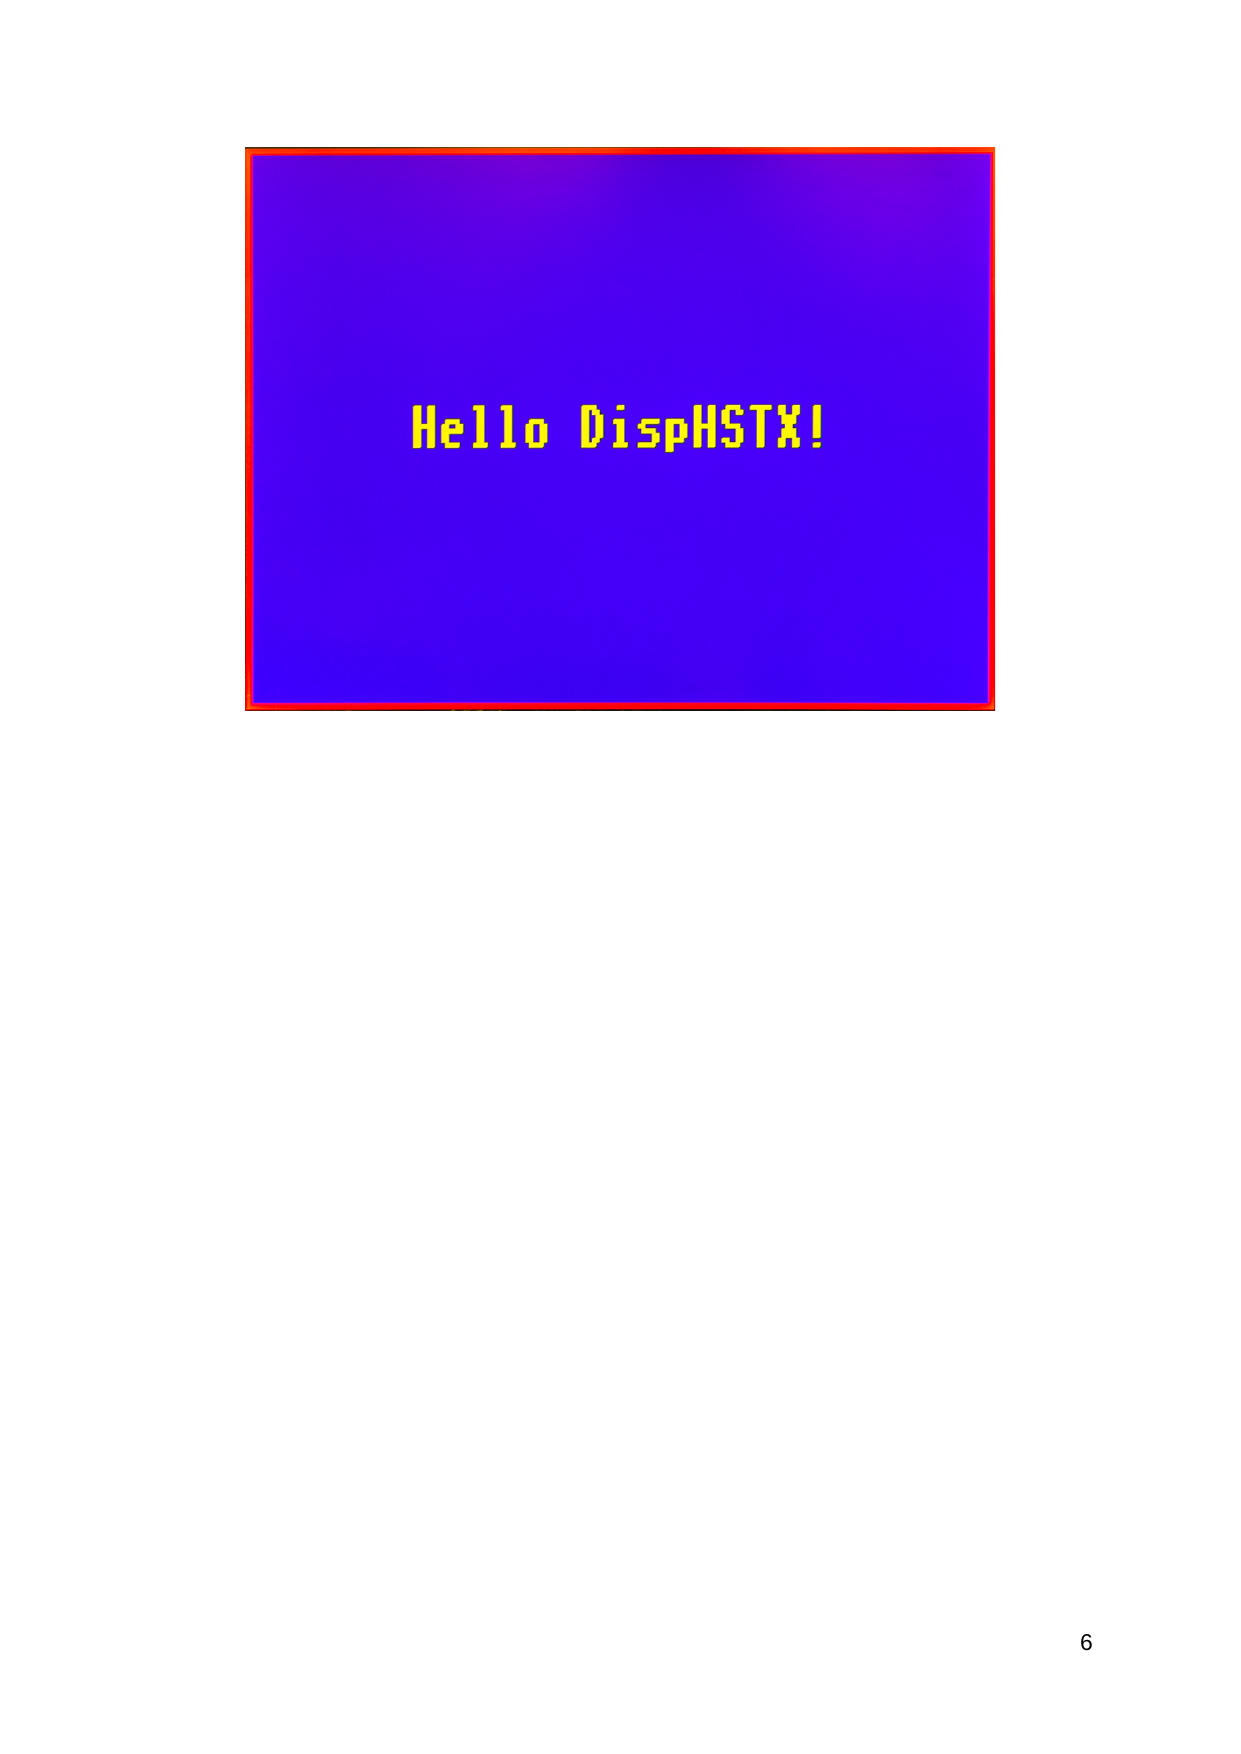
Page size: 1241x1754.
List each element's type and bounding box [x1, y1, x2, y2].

picture [245, 147, 996, 711]
